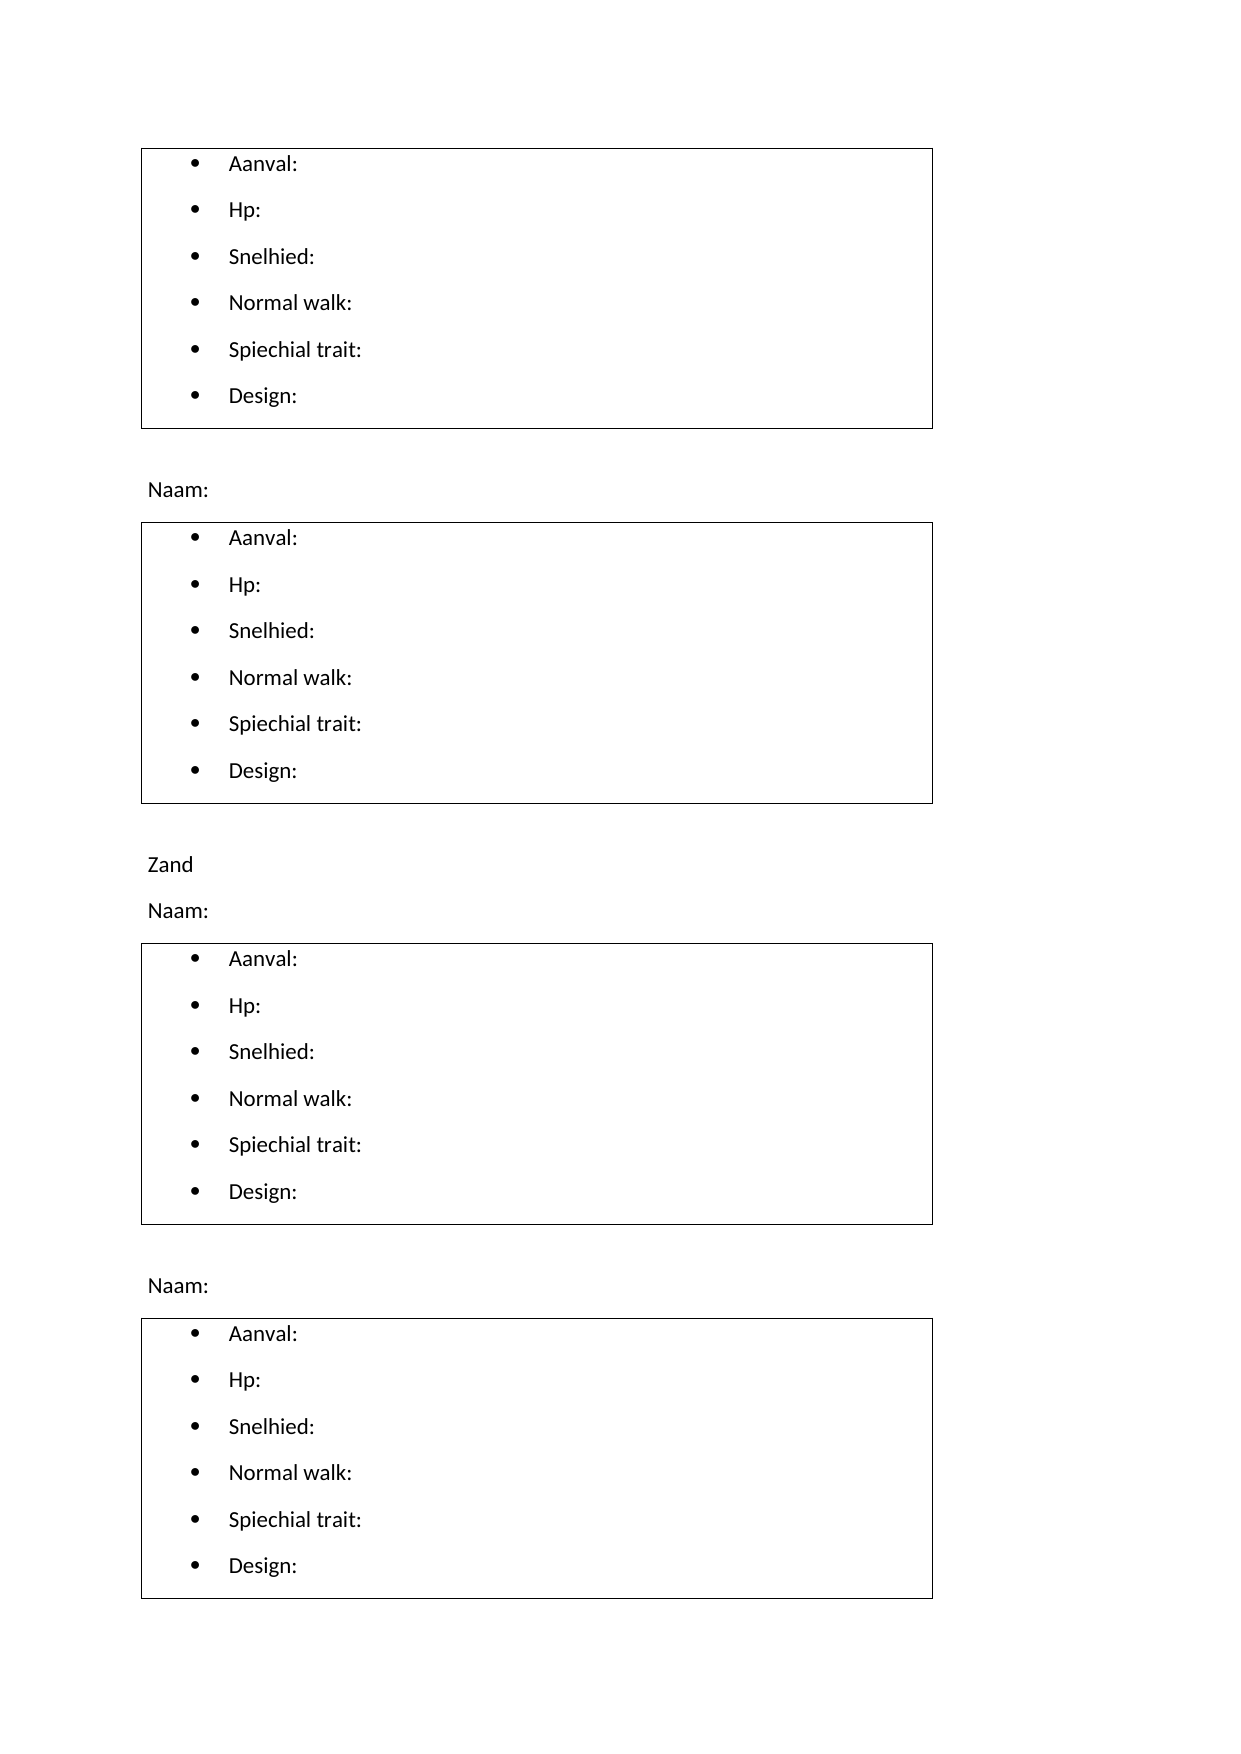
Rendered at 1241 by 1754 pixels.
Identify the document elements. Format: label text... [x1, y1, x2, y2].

table_header Aanval: Hp: Snelhied: Normal walk: Spiechial trait: Design: [142, 944, 932, 1223]
text Naam: [148, 476, 1093, 503]
table_header Aanval: Hp: Snelhied: Normal walk: Spiechial trait: Design: [142, 523, 932, 802]
table_header Aanval: Hp: Snelhied: Normal walk: Spiechial trait: Design: [142, 149, 932, 428]
text Naam: [148, 897, 1093, 924]
table_header Aanval: Hp: Snelhied: Normal walk: Spiechial trait: Design: [142, 1319, 932, 1598]
text Naam: [148, 1271, 1093, 1299]
text Zand [148, 850, 1093, 878]
